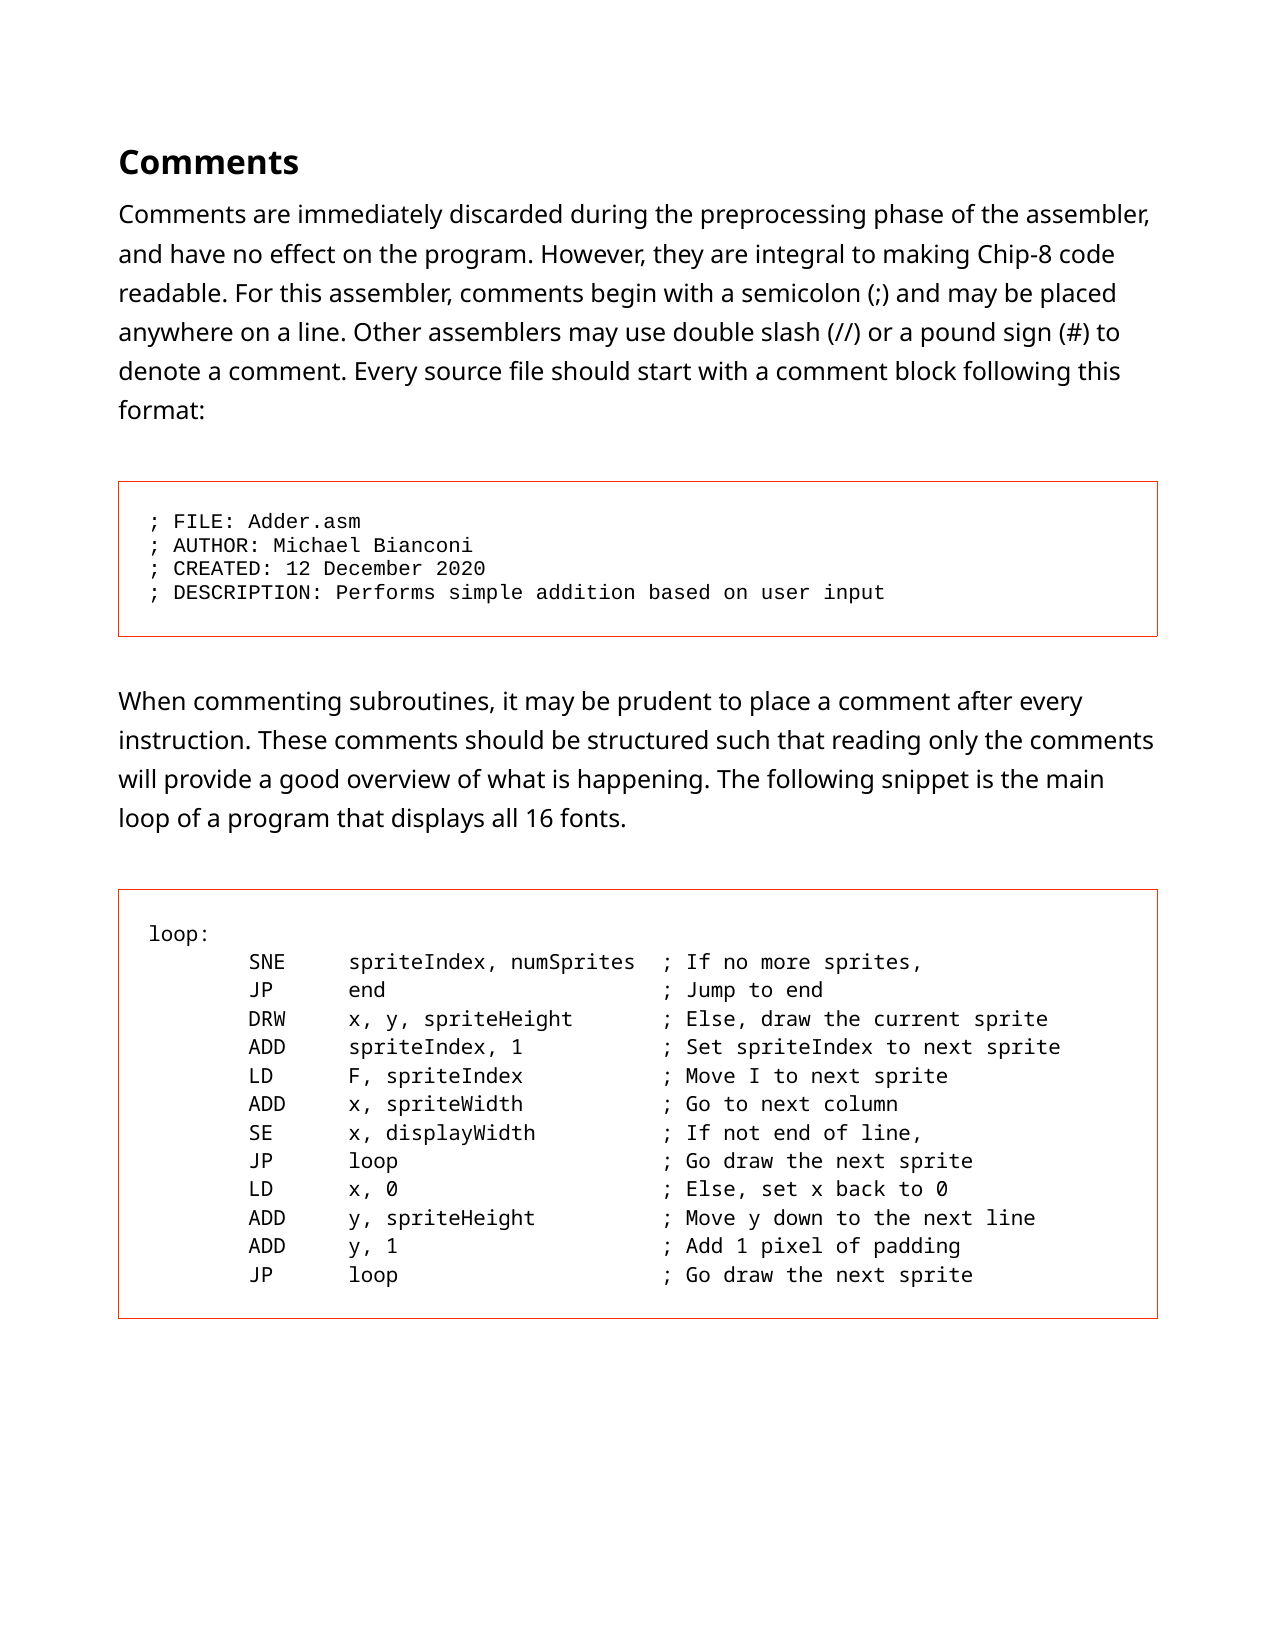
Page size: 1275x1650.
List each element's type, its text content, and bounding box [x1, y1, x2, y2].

table_header ; FILE: Adder.asm ; AUTHOR: Michael Bianconi ; CREATED: 12 December 2020 ; DESCRIPTION: Performs simple addition based on user input [119, 482, 1157, 636]
subtitle Comments [118, 139, 1157, 185]
table_header loop: SNE spriteIndex, numSprites ; If no more sprites, JP end ; Jump to end DRW x, y, spriteHeight ; Else, draw the current sprite ADD spriteIndex, 1 ; Set spriteIndex to next sprite LD F, spriteIndex ; Move I to next sprite ADD x, spriteWidth ; Go to next column SE x, displayWidth ; If not end of line, JP loop ; Go draw the next sprite LD x, 0 ; Else, set x back to 0 ADD y, spriteHeight ; Move y down to the next line ADD y, 1 ; Add 1 pixel of padding JP loop ; Go draw the next sprite [119, 890, 1157, 1318]
text When commenting subroutines, it may be prudent to place a comment after every instruction. These comments should be structured such that reading only the comments will provide a good overview of what is happening. The following snippet is the main loop of a program that displays all 16 fonts. [118, 683, 1157, 835]
text Comments are immediately discarded during the preprocessing phase of the assembler, and have no effect on the program. However, they are integral to making Chip-8 code readable. For this assembler, comments begin with a semicolon (;) and may be placed anywhere on a line. Other assemblers may use double slash (//) or a pound sign (#) to denote a comment. Every source file should start with a comment block following this format: [118, 197, 1157, 427]
